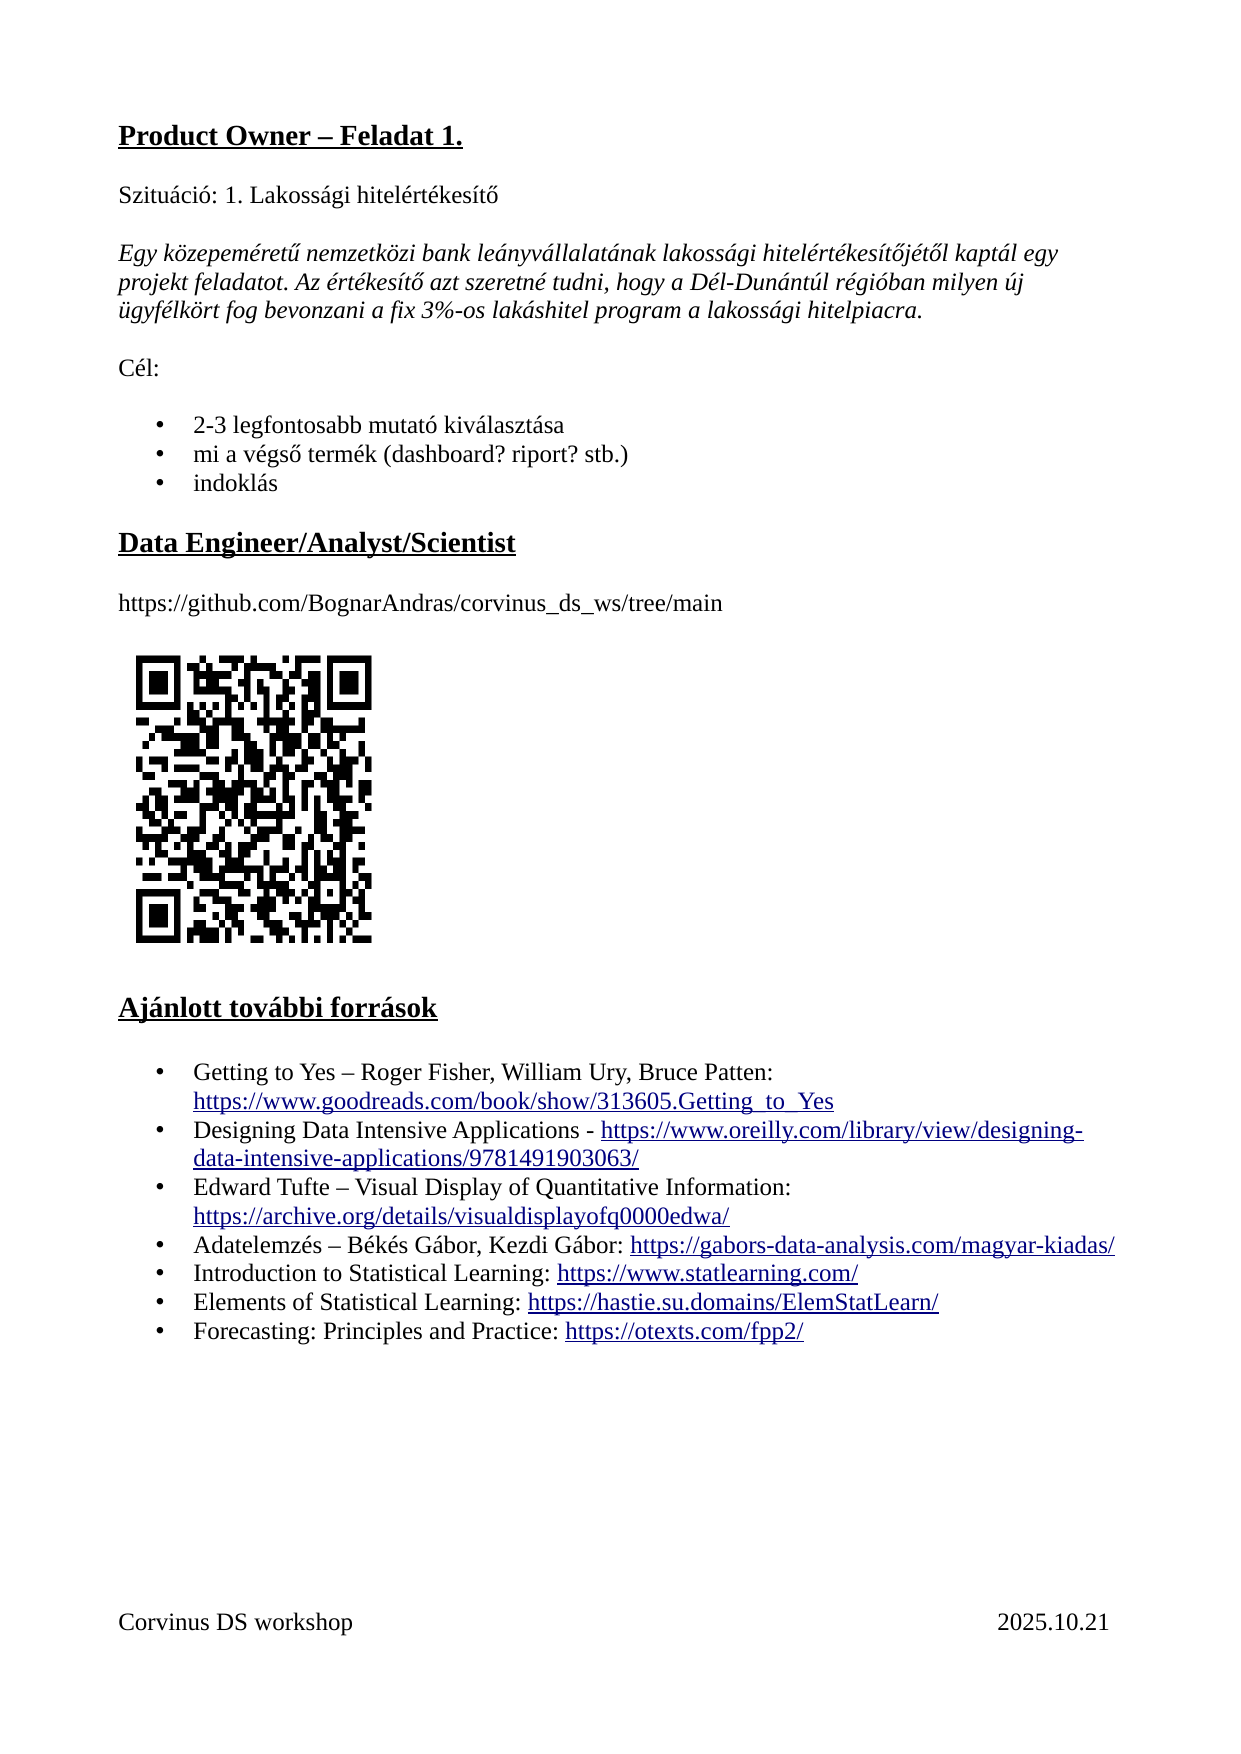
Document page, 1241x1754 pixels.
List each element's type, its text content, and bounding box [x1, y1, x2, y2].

text Product Owner – Feladat 1. [118, 118, 1122, 152]
list mi a végső termék (dashboard? riport? stb.) [156, 439, 1122, 468]
text Szituáció: 1. Lakossági hitelértékesítő [118, 180, 1122, 209]
list Elements of Statistical Learning: https://hastie.su.domains/ElemStatLearn/ [156, 1287, 1122, 1316]
list indoklás [156, 468, 1122, 497]
text Egy közepeméretű nemzetközi bank leányvállalatának lakossági hitelértékesítőjétől kaptál egy projekt feladatot. Az értékesítő azt szeretné tudni, hogy a Dél-Dunántúl régióban milyen új ügyfélkört fog bevonzani a fix 3%-os lakáshitel program a lakossági hitelpiacra. [118, 238, 1122, 324]
list Introduction to Statistical Learning: https://www.statlearning.com/ [156, 1258, 1122, 1287]
list Designing Data Intensive Applications - https://www.oreilly.com/library/view/designing-data-intensive-applications/9781491903063/ [156, 1115, 1122, 1172]
text https://github.com/BognarAndras/corvinus_ds_ws/tree/main [118, 588, 1122, 616]
list Forecasting: Principles and Practice: https://otexts.com/fpp2/ [156, 1316, 1122, 1345]
text Data Engineer/Analyst/Scientist [118, 525, 1122, 559]
text Ajánlott további források [118, 990, 1122, 1024]
list Edward Tufte – Visual Display of Quantitative Information: https://archive.org/details/visualdisplayofq0000edwa/ [156, 1172, 1122, 1230]
list Adatelemzés – Békés Gábor, Kezdi Gábor: https://gabors-data-analysis.com/magyar-kiadas/ [156, 1230, 1122, 1258]
list 2-3 legfontosabb mutató kiválasztása [156, 410, 1122, 439]
picture [121, 637, 386, 961]
text Cél: [118, 353, 1122, 382]
list Getting to Yes – Roger Fisher, William Ury, Bruce Patten: https://www.goodreads.com/book/show/313605.Getting_to_Yes [156, 1057, 1122, 1115]
